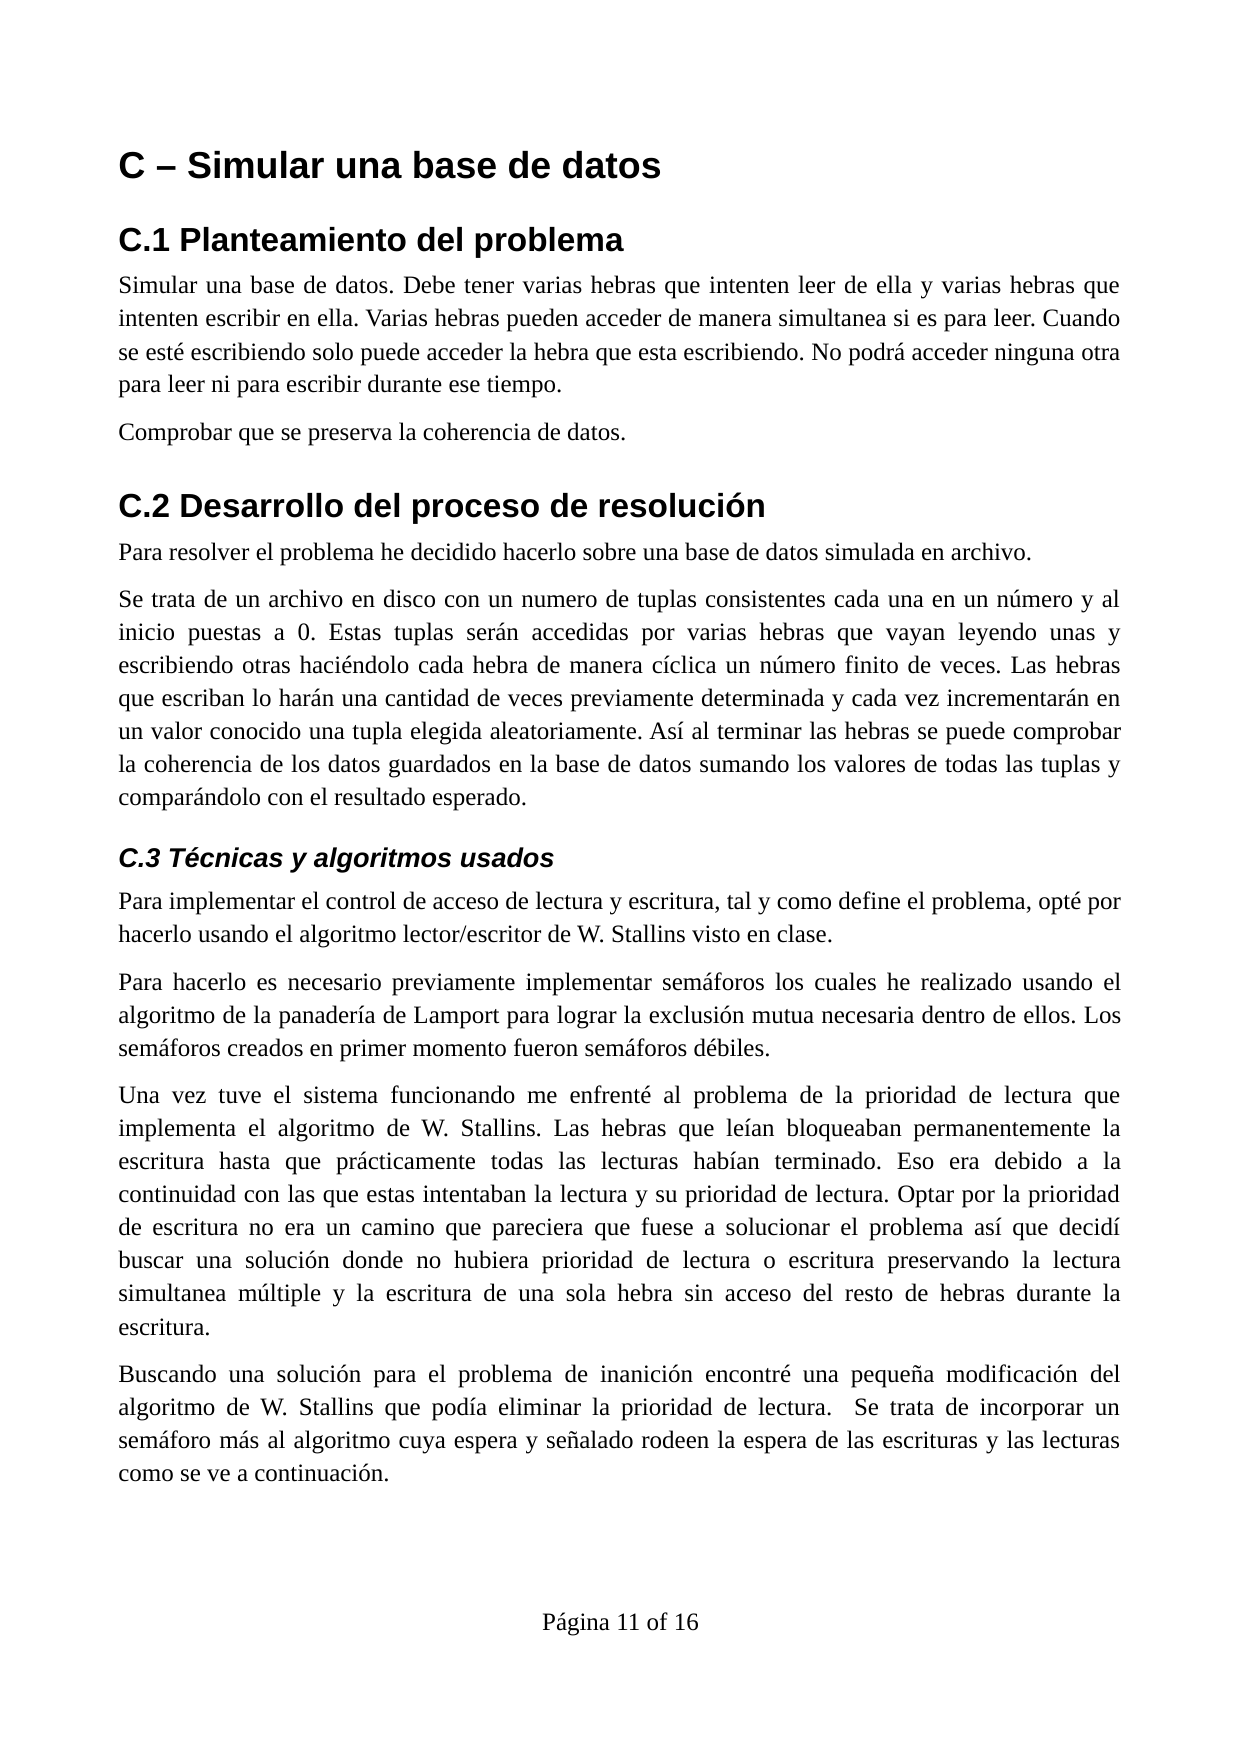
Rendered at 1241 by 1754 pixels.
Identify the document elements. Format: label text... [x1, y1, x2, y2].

text Para implementar el control de acceso de lectura y escritura, tal y como define el problema, opté por hacerlo usando el algoritmo lector/escritor de W. Stallins visto en clase. [118, 886, 1122, 948]
subtitle C.3 Técnicas y algoritmos usados [118, 842, 1122, 874]
subtitle C – Simular una base de datos [118, 143, 1122, 186]
subtitle C.2 Desarrollo del proceso de resolución [118, 486, 1122, 524]
text Comprobar que se preserva la coherencia de datos. [118, 417, 1122, 446]
text Una vez tuve el sistema funcionando me enfrenté al problema de la prioridad de lectura que implementa el algoritmo de W. Stallins. Las hebras que leían bloqueaban permanentemente la escritura hasta que prácticamente todas las lecturas habían terminado. Eso era debido a la continuidad con las que estas intentaban la lectura y su prioridad de lectura. Optar por la prioridad de escritura no era un camino que pareciera que fuese a solucionar el problema así que decidí buscar una solución donde no hubiera prioridad de lectura o escritura preservando la lectura simultanea múltiple y la escritura de una sola hebra sin acceso del resto de hebras durante la escritura. [118, 1080, 1122, 1340]
text Se trata de un archivo en disco con un numero de tuplas consistentes cada una en un número y al inicio puestas a 0. Estas tuplas serán accedidas por varias hebras que vayan leyendo unas y escribiendo otras haciéndolo cada hebra de manera cíclica un número finito de veces. Las hebras que escriban lo harán una cantidad de veces previamente determinada y cada vez incrementarán en un valor conocido una tupla elegida aleatoriamente. Así al terminar las hebras se puede comprobar la coherencia de los datos guardados en la base de datos sumando los valores de todas las tuplas y comparándolo con el resultado esperado. [118, 584, 1122, 811]
text Para resolver el problema he decidido hacerlo sobre una base de datos simulada en archivo. [118, 537, 1122, 565]
text Simular una base de datos. Debe tener varias hebras que intenten leer de ella y varias hebras que intenten escribir en ella. Varias hebras pueden acceder de manera simultanea si es para leer. Cuando se esté escribiendo solo puede acceder la hebra que esta escribiendo. No podrá acceder ninguna otra para leer ni para escribir durante ese tiempo. [118, 271, 1122, 398]
text Para hacerlo es necesario previamente implementar semáforos los cuales he realizado usando el algoritmo de la panadería de Lamport para lograr la exclusión mutua necesaria dentro de ellos. Los semáforos creados en primer momento fueron semáforos débiles. [118, 967, 1122, 1062]
subtitle C.1 Planteamiento del problema [118, 219, 1122, 258]
text Buscando una solución para el problema de inanición encontré una pequeña modificación del algoritmo de W. Stallins que podía eliminar la prioridad de lectura. Se trata de incorporar un semáforo más al algoritmo cuya espera y señalado rodeen la espera de las escrituras y las lecturas como se ve a continuación. [118, 1359, 1122, 1487]
